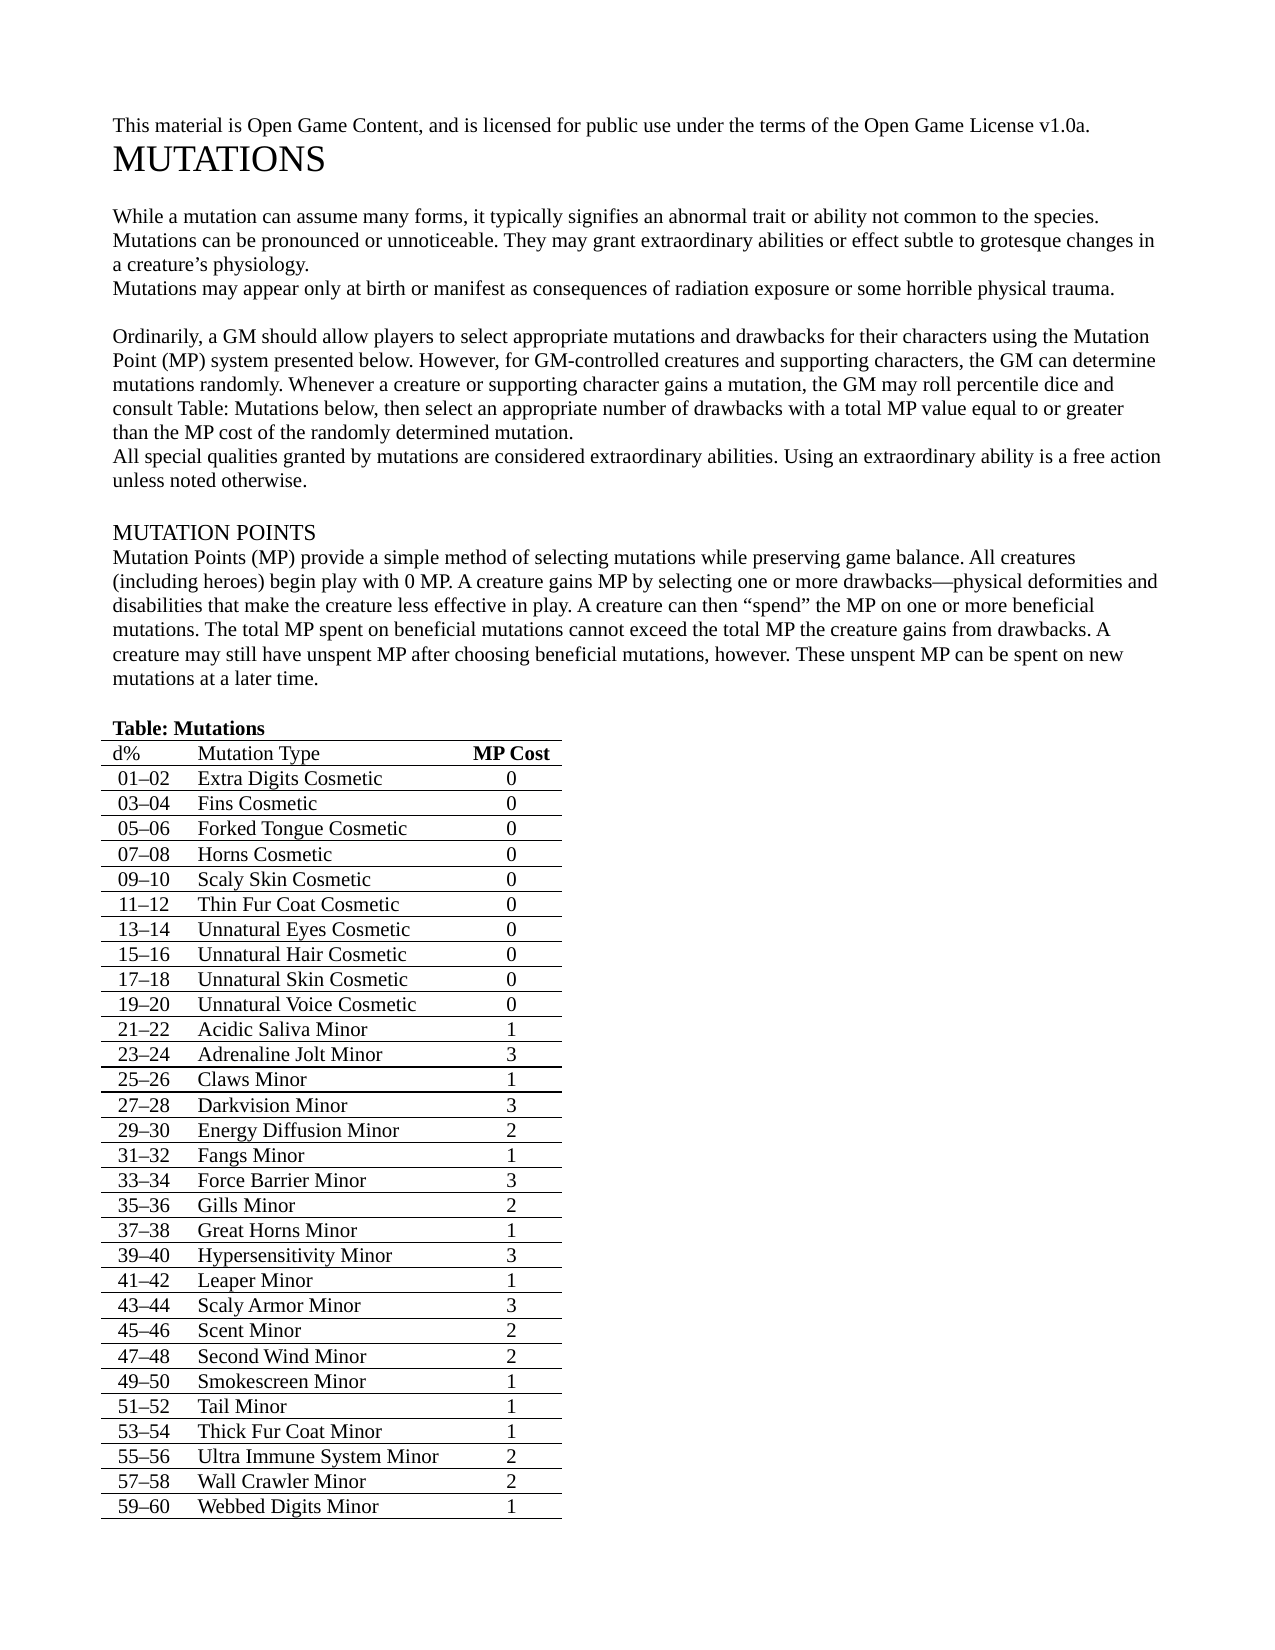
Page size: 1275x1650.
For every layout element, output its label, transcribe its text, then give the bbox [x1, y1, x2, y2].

table_cell 51–52 [101, 1394, 186, 1418]
table_cell 0 [461, 766, 562, 790]
table_cell 45–46 [101, 1319, 186, 1342]
table_cell Extra Digits Cosmetic [186, 766, 461, 790]
table_cell 37–38 [101, 1218, 186, 1242]
table_cell 03–04 [101, 791, 186, 815]
table_cell 13–14 [101, 917, 186, 941]
table_cell Unnatural Hair Cosmetic [186, 942, 461, 966]
table_cell 0 [461, 917, 562, 941]
table_cell Hypersensitivity Minor [186, 1243, 461, 1267]
table_cell 2 [461, 1469, 562, 1493]
text Mutation Points (MP) provide a simple method of selecting mutations while preserving game balance. All creatures (including heroes) begin play with 0 MP. A creature gains MP by selecting one or more drawbacks—physical deformities and disabilities that make the creature less effective in play. A creature can then “spend” the MP on one or more beneficial mutations. The total MP spent on beneficial mutations cannot exceed the total MP the creature gains from drawbacks. A creature may still have unspent MP after choosing beneficial mutations, however. These unspent MP can be spent on new mutations at a later time. [112, 545, 1162, 689]
table_cell 25–26 [101, 1068, 186, 1091]
table_cell 1 [461, 1218, 562, 1242]
table_cell 39–40 [101, 1243, 186, 1267]
table_cell 15–16 [101, 942, 186, 966]
table_cell 17–18 [101, 967, 186, 991]
table_cell 57–58 [101, 1469, 186, 1493]
table_cell Leaper Minor [186, 1268, 461, 1292]
table_cell 49–50 [101, 1369, 186, 1393]
table_cell 3 [461, 1293, 562, 1317]
table_cell 0 [461, 942, 562, 966]
table_cell Scaly Armor Minor [186, 1293, 461, 1317]
table_cell 1 [461, 1494, 562, 1518]
text Mutations may appear only at birth or manifest as consequences of radiation exposure or some horrible physical trauma. [112, 276, 1162, 300]
table_cell Unnatural Skin Cosmetic [186, 967, 461, 991]
table_cell Thin Fur Coat Cosmetic [186, 892, 461, 916]
table_cell Smokescreen Minor [186, 1369, 461, 1393]
table_cell 2 [461, 1319, 562, 1342]
table_cell Unnatural Eyes Cosmetic [186, 917, 461, 941]
text While a mutation can assume many forms, it typically signifies an abnormal trait or ability not common to the species. Mutations can be pronounced or unnoticeable. They may grant extraordinary abilities or effect subtle to grotesque changes in a creature’s physiology. [112, 204, 1162, 276]
table_cell Force Barrier Minor [186, 1168, 461, 1192]
text Ordinarily, a GM should allow players to select appropriate mutations and drawbacks for their characters using the Mutation Point (MP) system presented below. However, for GM-controlled creatures and supporting characters, the GM can determine mutations randomly. Whenever a creature or supporting character gains a mutation, the GM may roll percentile dice and consult Table: Mutations below, then select an appropriate number of drawbacks with a total MP value equal to or greater than the MP cost of the randomly determined mutation. [112, 324, 1162, 444]
table_cell 31–32 [101, 1143, 186, 1167]
table_header Table: Mutations [101, 716, 562, 740]
table_cell Darkvision Minor [186, 1093, 461, 1117]
table_cell 01–02 [101, 766, 186, 790]
table_cell 11–12 [101, 892, 186, 916]
table_cell 0 [461, 867, 562, 891]
table_cell 53–54 [101, 1419, 186, 1443]
table_cell 3 [461, 1168, 562, 1192]
table_cell 29–30 [101, 1118, 186, 1142]
table_cell 3 [461, 1243, 562, 1267]
text MUTATION POINTS [112, 519, 1162, 545]
table_cell Horns Cosmetic [186, 841, 461, 866]
table_cell Fins Cosmetic [186, 791, 461, 815]
table_cell 0 [461, 816, 562, 840]
table_cell Gills Minor [186, 1193, 461, 1217]
table_cell Webbed Digits Minor [186, 1494, 461, 1518]
table_cell Claws Minor [186, 1068, 461, 1091]
table_cell Mutation Type [186, 741, 461, 765]
table_cell 1 [461, 1268, 562, 1292]
table_cell 27–28 [101, 1093, 186, 1117]
text All special qualities granted by mutations are considered extraordinary abilities. Using an extraordinary ability is a free action unless noted otherwise. [112, 444, 1162, 492]
table_cell 0 [461, 967, 562, 991]
table_cell 47–48 [101, 1344, 186, 1368]
table_cell 0 [461, 791, 562, 815]
table_cell 19–20 [101, 992, 186, 1016]
table_cell 41–42 [101, 1268, 186, 1292]
table_cell Tail Minor [186, 1394, 461, 1418]
table_cell Thick Fur Coat Minor [186, 1419, 461, 1443]
table_cell Wall Crawler Minor [186, 1469, 461, 1493]
table_cell 33–34 [101, 1168, 186, 1192]
table_cell 2 [461, 1344, 562, 1368]
table_cell d% [101, 741, 186, 765]
table_cell Second Wind Minor [186, 1344, 461, 1368]
table_cell 05–06 [101, 816, 186, 840]
table_cell 1 [461, 1394, 562, 1418]
table_cell 43–44 [101, 1293, 186, 1317]
table_cell 59–60 [101, 1494, 186, 1518]
table_cell 1 [461, 1419, 562, 1443]
table_cell 55–56 [101, 1444, 186, 1468]
table_cell MP Cost [461, 741, 562, 765]
table_cell 2 [461, 1118, 562, 1142]
table_cell 1 [461, 1068, 562, 1091]
subtitle MUTATIONS [112, 137, 1162, 180]
table_cell 21–22 [101, 1017, 186, 1041]
table_cell 3 [461, 1042, 562, 1066]
table_cell Acidic Saliva Minor [186, 1017, 461, 1041]
table_cell 0 [461, 892, 562, 916]
table_cell Scent Minor [186, 1319, 461, 1342]
table_cell 2 [461, 1193, 562, 1217]
table_cell 0 [461, 841, 562, 866]
table_cell 2 [461, 1444, 562, 1468]
table_cell 1 [461, 1017, 562, 1041]
table_cell Forked Tongue Cosmetic [186, 816, 461, 840]
table_cell Great Horns Minor [186, 1218, 461, 1242]
table_cell 0 [461, 992, 562, 1016]
table_cell 07–08 [101, 841, 186, 866]
text This material is Open Game Content, and is licensed for public use under the terms of the Open Game License v1.0a. [112, 112, 1162, 137]
table_cell Unnatural Voice Cosmetic [186, 992, 461, 1016]
table_cell Adrenaline Jolt Minor [186, 1042, 461, 1066]
table_cell Energy Diffusion Minor [186, 1118, 461, 1142]
table_cell 23–24 [101, 1042, 186, 1066]
table_cell 1 [461, 1369, 562, 1393]
table_cell 3 [461, 1093, 562, 1117]
table_cell Scaly Skin Cosmetic [186, 867, 461, 891]
table_cell 09–10 [101, 867, 186, 891]
table_cell Fangs Minor [186, 1143, 461, 1167]
table_cell Ultra Immune System Minor [186, 1444, 461, 1468]
table_cell 1 [461, 1143, 562, 1167]
table_cell 35–36 [101, 1193, 186, 1217]
